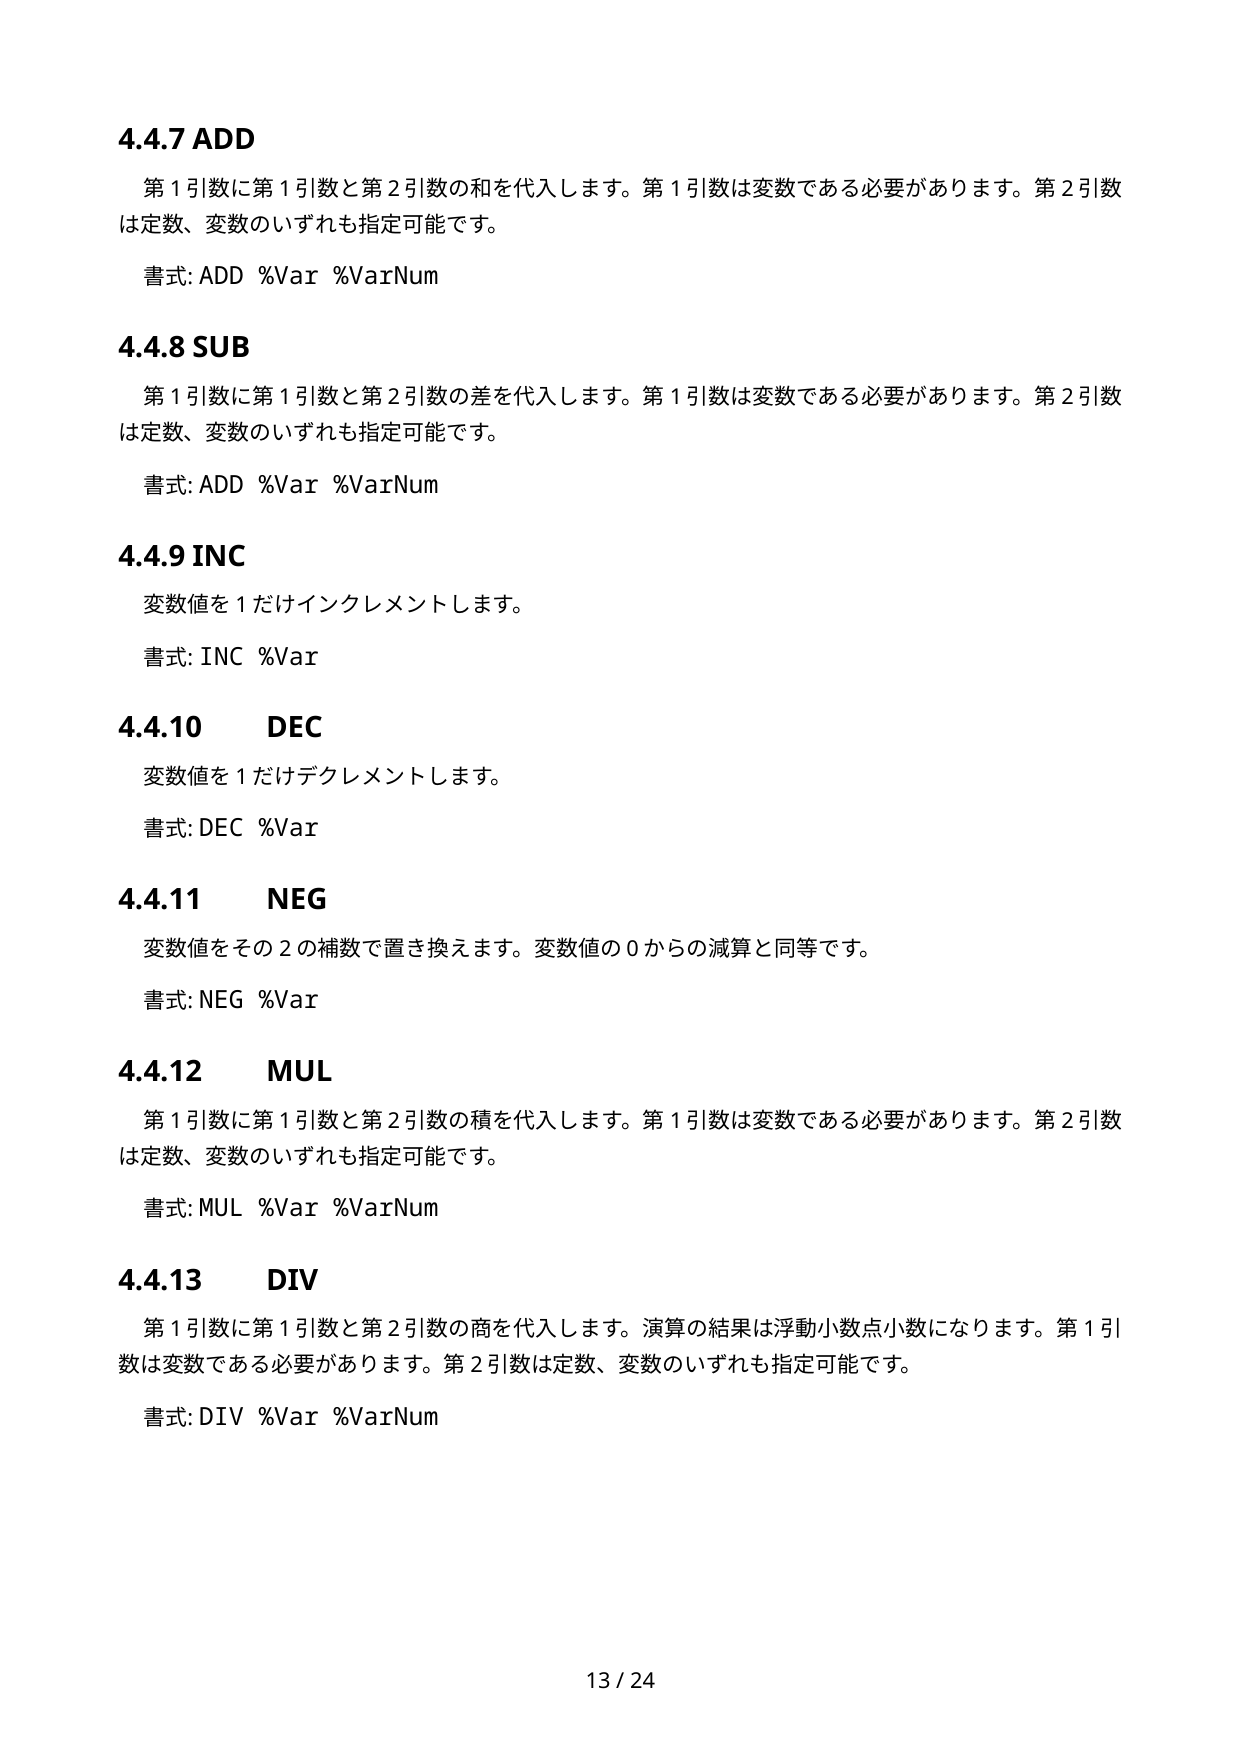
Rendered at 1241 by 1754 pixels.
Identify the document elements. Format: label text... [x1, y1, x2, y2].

subtitle INC [118, 534, 1122, 574]
subtitle DIV [118, 1258, 1122, 1298]
subtitle ADD [118, 118, 1122, 158]
text 第1引数に第1引数と第2引数の差を代入します。第1引数は変数である必要があります。第2引数は定数、変数のいずれも指定可能です。 [118, 379, 1122, 447]
text 第1引数に第1引数と第2引数の積を代入します。第1引数は変数である必要があります。第2引数は定数、変数のいずれも指定可能です。 [118, 1103, 1122, 1171]
text 書式: NEG %Var [118, 982, 1122, 1016]
text 変数値を1だけデクレメントします。 [118, 759, 1122, 791]
text 変数値を1だけインクレメントします。 [118, 587, 1122, 619]
text 書式: INC %Var [118, 638, 1122, 672]
text 第1引数に第1引数と第2引数の商を代入します。演算の結果は浮動小数点小数になります。第1引数は変数である必要があります。第2引数は定数、変数のいずれも指定可能です。 [118, 1311, 1122, 1379]
text 書式: ADD %Var %VarNum [118, 258, 1122, 292]
text 変数値をその2の補数で置き換えます。変数値の0からの減算と同等です。 [118, 931, 1122, 963]
subtitle DEC [118, 706, 1122, 746]
subtitle MUL [118, 1050, 1122, 1090]
text 書式: MUL %Var %VarNum [118, 1190, 1122, 1224]
text 書式: DEC %Var [118, 810, 1122, 844]
subtitle NEG [118, 878, 1122, 918]
text 書式: ADD %Var %VarNum [118, 466, 1122, 500]
text 第1引数に第1引数と第2引数の和を代入します。第1引数は変数である必要があります。第2引数は定数、変数のいずれも指定可能です。 [118, 171, 1122, 239]
text 書式: DIV %Var %VarNum [118, 1398, 1122, 1432]
subtitle SUB [118, 326, 1122, 366]
